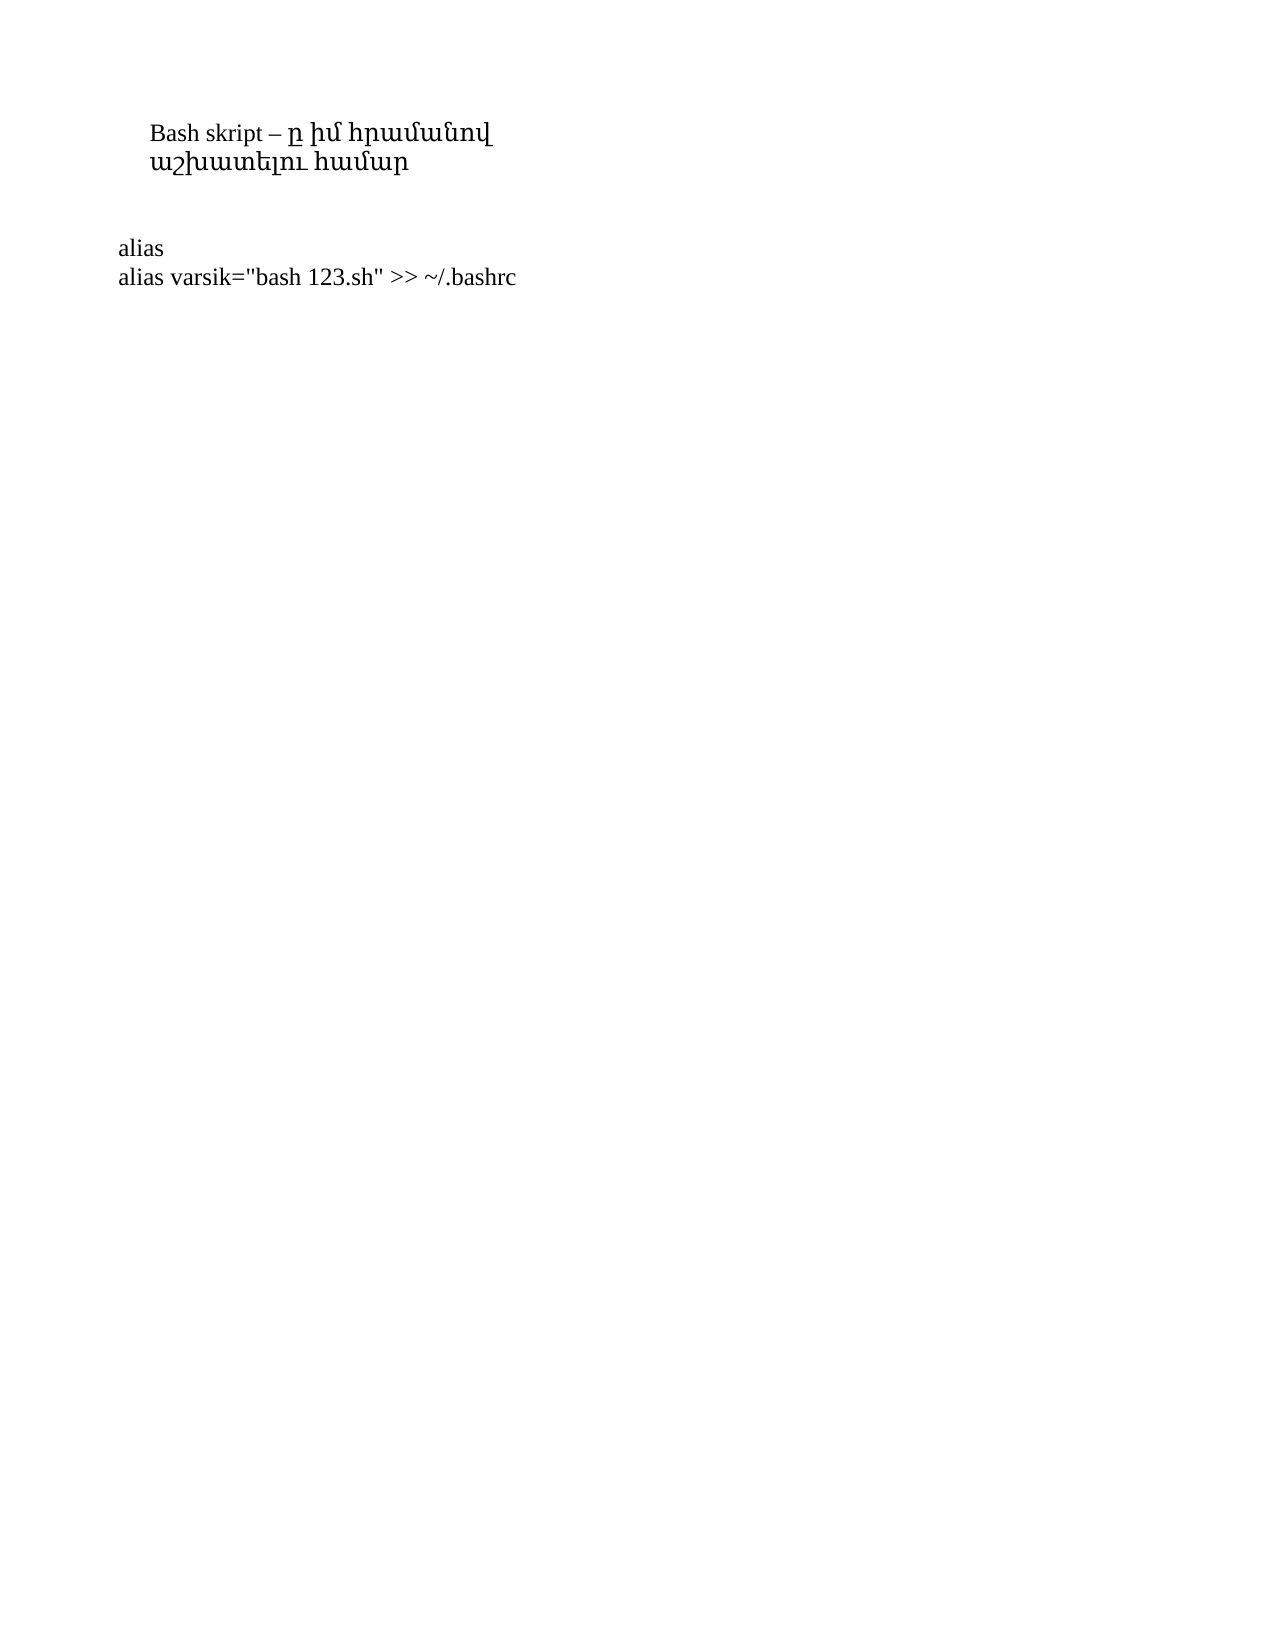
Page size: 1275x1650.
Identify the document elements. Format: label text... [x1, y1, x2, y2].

text աշխատելու համար [118, 147, 1157, 176]
text alias [118, 233, 1157, 262]
text alias varsik="bash 123.sh" >> ~/.bashrc [118, 262, 1157, 291]
text Bash skript – ը իմ հրամանով [118, 118, 1157, 147]
